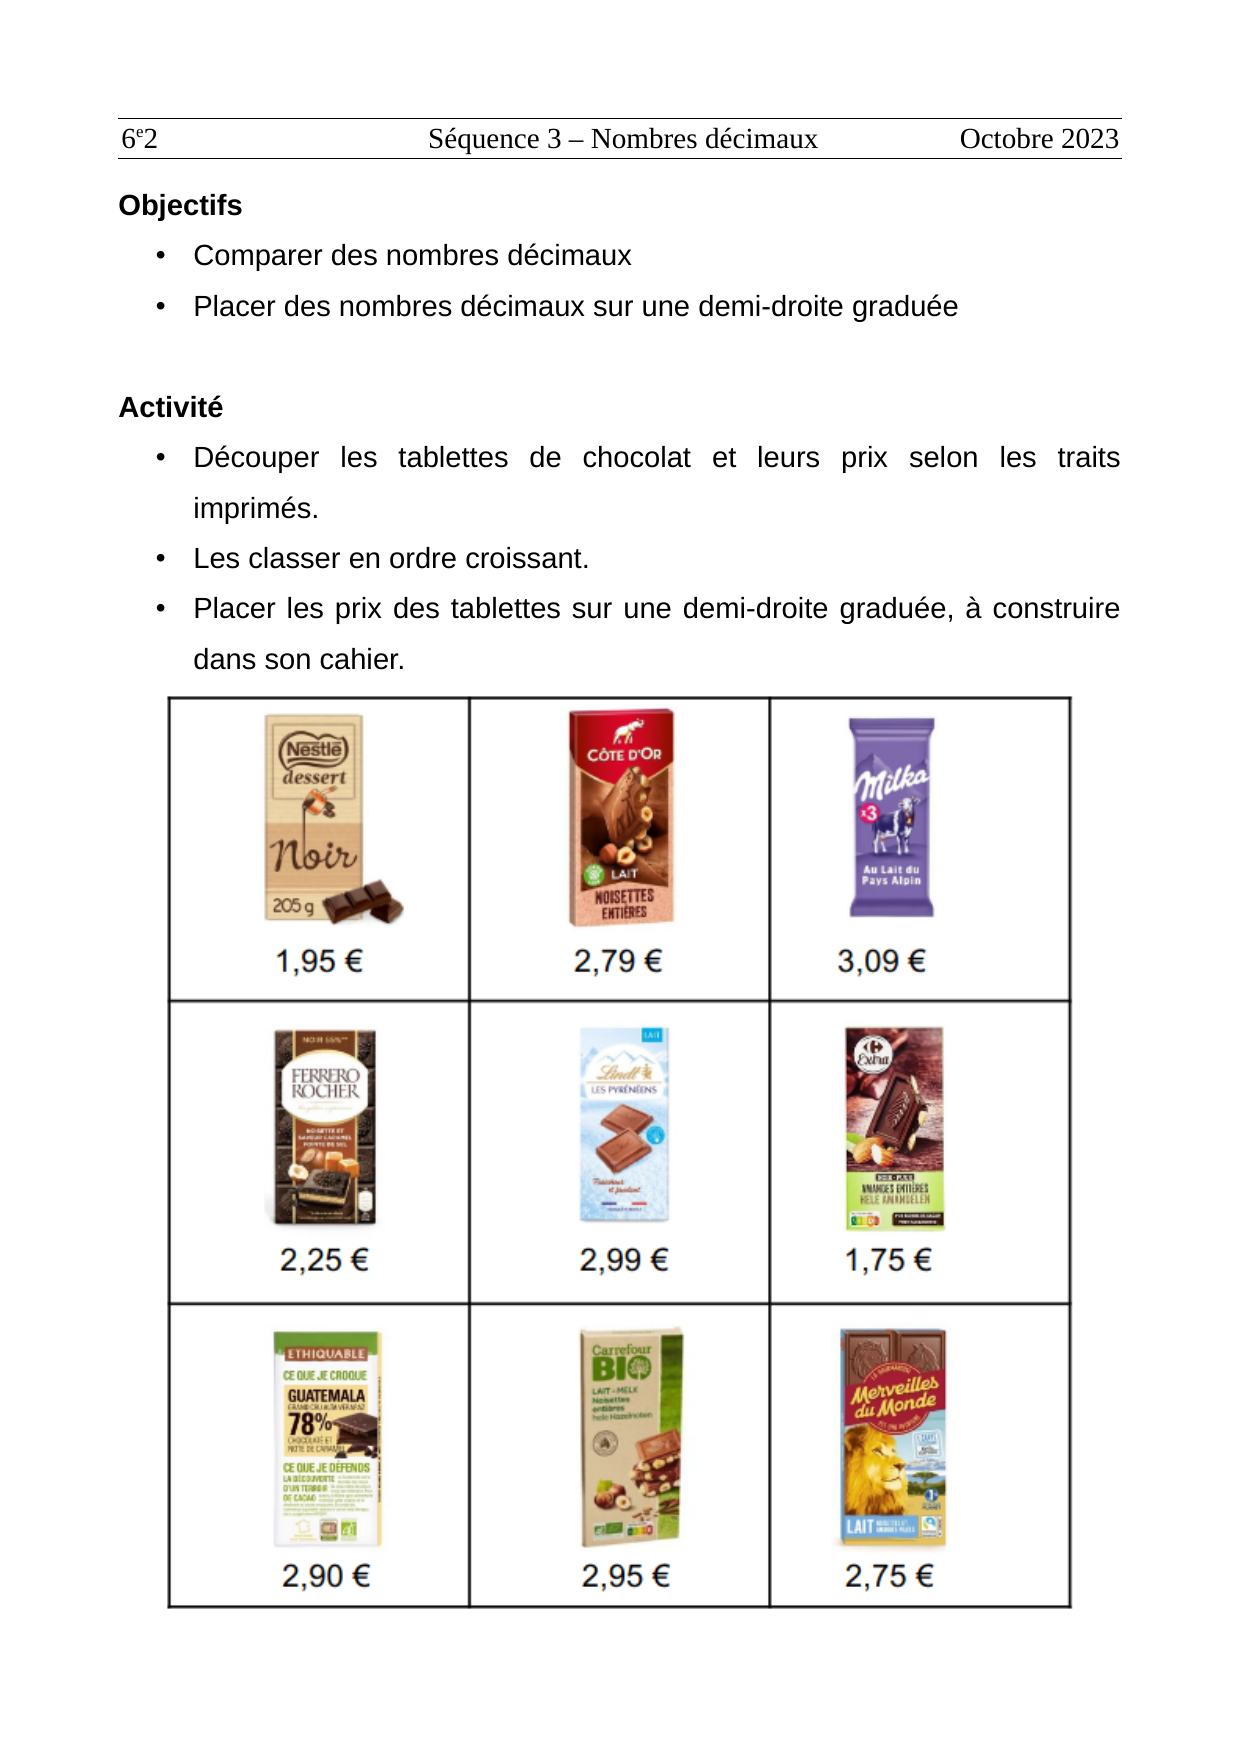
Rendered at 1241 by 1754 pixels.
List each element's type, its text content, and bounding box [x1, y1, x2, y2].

list Comparer des nombres décimaux [156, 238, 1122, 272]
list Placer les prix des tablettes sur une demi-droite graduée, à construire dans son cahier. [156, 592, 1122, 676]
picture [163, 692, 1077, 1612]
list Placer des nombres décimaux sur une demi-droite graduée [156, 289, 1122, 323]
text Objectifs [118, 188, 1122, 221]
text Activité [118, 390, 1122, 423]
list Les classer en ordre croissant. [156, 541, 1122, 575]
list Découper les tablettes de chocolat et leurs prix selon les traits imprimés. [156, 440, 1122, 524]
